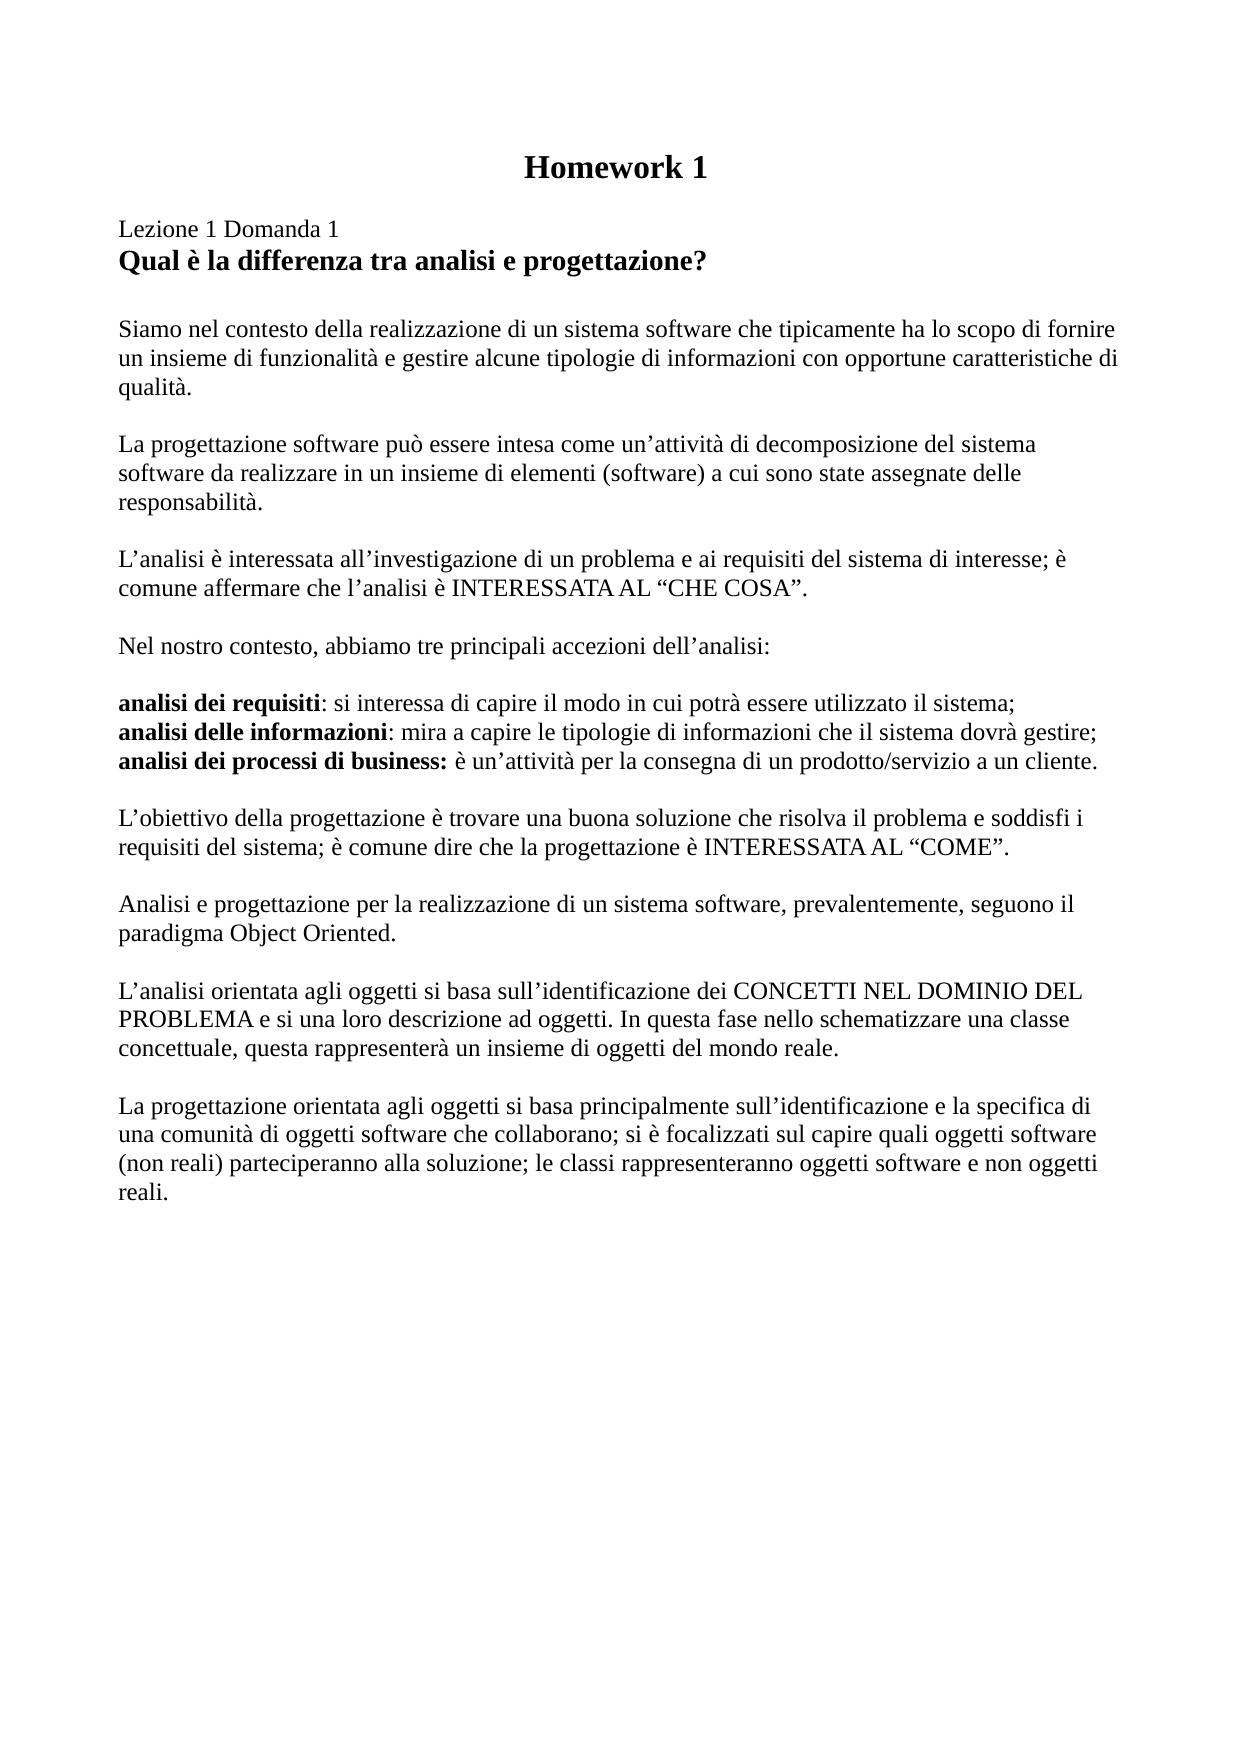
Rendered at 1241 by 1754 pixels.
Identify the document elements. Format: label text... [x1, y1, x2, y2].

text L’analisi orientata agli oggetti si basa sull’identificazione dei CONCETTI NEL DOMINIO DEL PROBLEMA e si una loro descrizione ad oggetti. In questa fase nello schematizzare una classe concettuale, questa rappresenterà un insieme di oggetti del mondo reale. [118, 976, 1122, 1062]
text analisi delle informazioni: mira a capire le tipologie di informazioni che il sistema dovrà gestire; [118, 717, 1122, 746]
text L’obiettivo della progettazione è trovare una buona soluzione che risolva il problema e soddisfi i requisiti del sistema; è comune dire che la progettazione è INTERESSATA AL “COME”. [118, 803, 1122, 861]
text Nel nostro contesto, abbiamo tre principali accezioni dell’analisi: [118, 631, 1122, 659]
text Lezione 1 Domanda 1 [118, 214, 1122, 243]
text La progettazione orientata agli oggetti si basa principalmente sull’identificazione e la specifica di una comunità di oggetti software che collaborano; si è focalizzati sul capire quali oggetti software (non reali) parteciperanno alla soluzione; le classi rappresenteranno oggetti software e non oggetti reali. [118, 1091, 1122, 1206]
text La progettazione software può essere intesa come un’attività di decomposizione del sistema software da realizzare in un insieme di elementi (software) a cui sono state assegnate delle responsabilità. [118, 429, 1122, 516]
text Homework 1 [118, 147, 1122, 185]
text L’analisi è interessata all’investigazione di un problema e ai requisiti del sistema di interesse; è comune affermare che l’analisi è INTERESSATA AL “CHE COSA”. [118, 544, 1122, 602]
text Qual è la differenza tra analisi e progettazione? [118, 243, 1122, 276]
text analisi dei processi di business: è un’attività per la consegna di un prodotto/servizio a un cliente. [118, 746, 1122, 774]
text analisi dei requisiti: si interessa di capire il modo in cui potrà essere utilizzato il sistema; [118, 688, 1122, 717]
text Siamo nel contesto della realizzazione di un sistema software che tipicamente ha lo scopo di fornire un insieme di funzionalità e gestire alcune tipologie di informazioni con opportune caratteristiche di qualità. [118, 314, 1122, 401]
text Analisi e progettazione per la realizzazione di un sistema software, prevalentemente, seguono il paradigma Object Oriented. [118, 889, 1122, 947]
